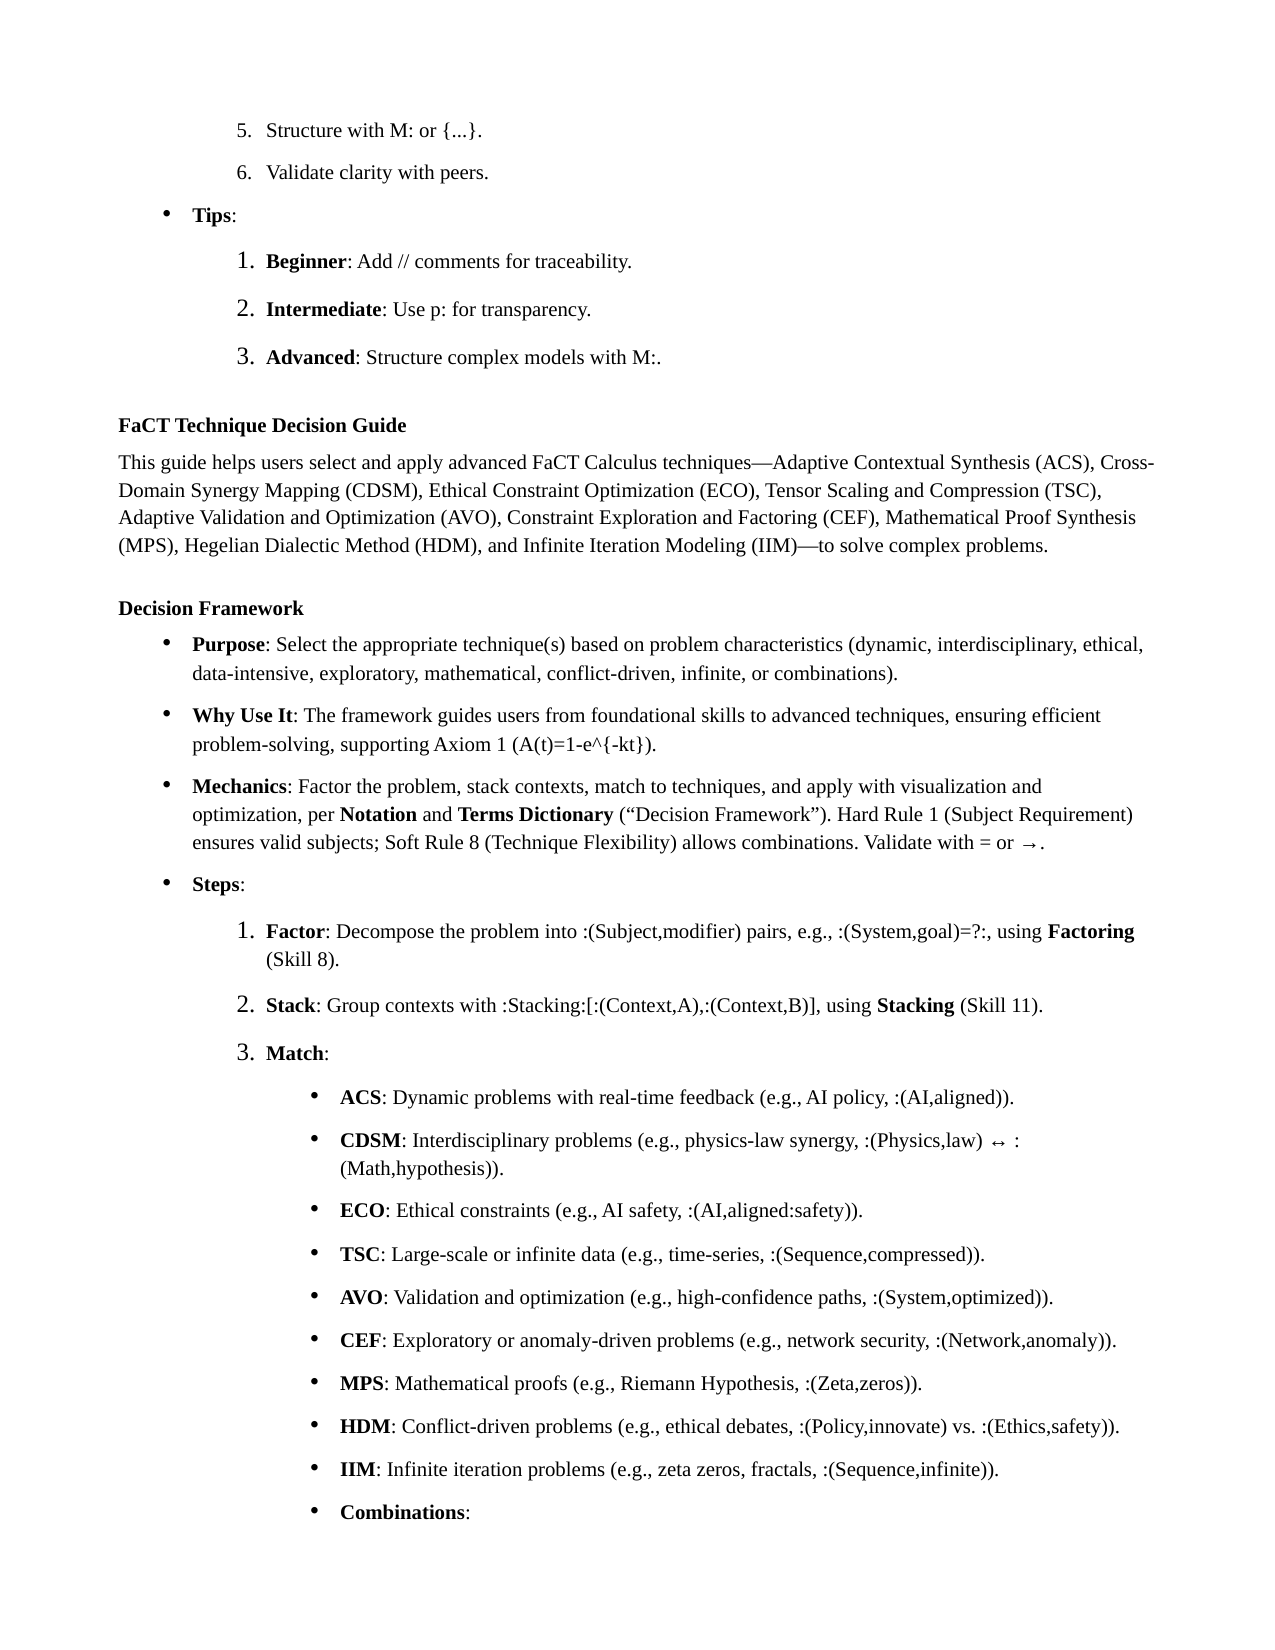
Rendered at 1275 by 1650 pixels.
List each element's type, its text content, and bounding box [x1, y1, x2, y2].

list Why Use It: The framework guides users from foundational skills to advanced techniques, ensuring efficient problem-solving, supporting Axiom 1 (A(t)=1-e^{-kt}). [162, 703, 1157, 756]
list Factor: Decompose the problem into :(Subject,modifier) pairs, e.g., :(System,goal)=?:, using Factoring (Skill 8). [236, 915, 1157, 971]
list CEF: Exploratory or anomaly-driven problems (e.g., network security, :(Network,anomaly)). [310, 1328, 1157, 1353]
list CDSM: Interdisciplinary problems (e.g., physics-law synergy, :(Physics,law) ↔ :(Math,hypothesis)). [310, 1128, 1157, 1180]
list HDM: Conflict-driven problems (e.g., ethical debates, :(Policy,innovate) vs. :(Ethics,safety)). [310, 1414, 1157, 1439]
list Advanced: Structure complex models with M:. [236, 341, 1157, 369]
list ACS: Dynamic problems with real-time feedback (e.g., AI policy, :(AI,aligned)). [310, 1085, 1157, 1109]
list Validate clarity with peers. [236, 160, 1157, 184]
list IIM: Infinite iteration problems (e.g., zeta zeros, fractals, :(Sequence,infinite)). [310, 1457, 1157, 1482]
subtitle Decision Framework [118, 596, 1157, 620]
subtitle FaCT Technique Decision Guide [118, 413, 1157, 437]
list Match: [236, 1037, 1157, 1066]
list TSC: Large-scale or infinite data (e.g., time-series, :(Sequence,compressed)). [310, 1242, 1157, 1266]
list Steps: [162, 872, 1157, 897]
list Stack: Group contexts with :Stacking:[:(Context,A),:(Context,B)], using Stacking (Skill 11). [236, 989, 1157, 1018]
list Tips: [162, 202, 1157, 227]
list Beginner: Add // comments for traceability. [236, 246, 1157, 274]
list AVO: Validation and optimization (e.g., high-confidence paths, :(System,optimized)). [310, 1285, 1157, 1309]
list Intermediate: Use p: for transparency. [236, 293, 1157, 322]
list Purpose: Select the appropriate technique(s) based on problem characteristics (dynamic, interdisciplinary, ethical, data-intensive, exploratory, mathematical, conflict-driven, infinite, or combinations). [162, 632, 1157, 685]
list MPS: Mathematical proofs (e.g., Riemann Hypothesis, :(Zeta,zeros)). [310, 1371, 1157, 1396]
list ECO: Ethical constraints (e.g., AI safety, :(AI,aligned:safety)). [310, 1198, 1157, 1223]
list Combinations: [310, 1500, 1157, 1525]
text This guide helps users select and apply advanced FaCT Calculus techniques—Adaptive Contextual Synthesis (ACS), Cross-Domain Synergy Mapping (CDSM), Ethical Constraint Optimization (ECO), Tensor Scaling and Compression (TSC), Adaptive Validation and Optimization (AVO), Constraint Exploration and Factoring (CEF), Mathematical Proof Synthesis (MPS), Hegelian Dialectic Method (HDM), and Infinite Iteration Modeling (IIM)—to solve complex problems. [118, 450, 1157, 557]
list Structure with M: or {...}. [236, 118, 1157, 142]
list Mechanics: Factor the problem, stack contexts, match to techniques, and apply with visualization and optimization, per Notation and Terms Dictionary (“Decision Framework”). Hard Rule 1 (Subject Requirement) ensures valid subjects; Soft Rule 8 (Technique Flexibility) allows combinations. Validate with = or →. [162, 774, 1157, 854]
